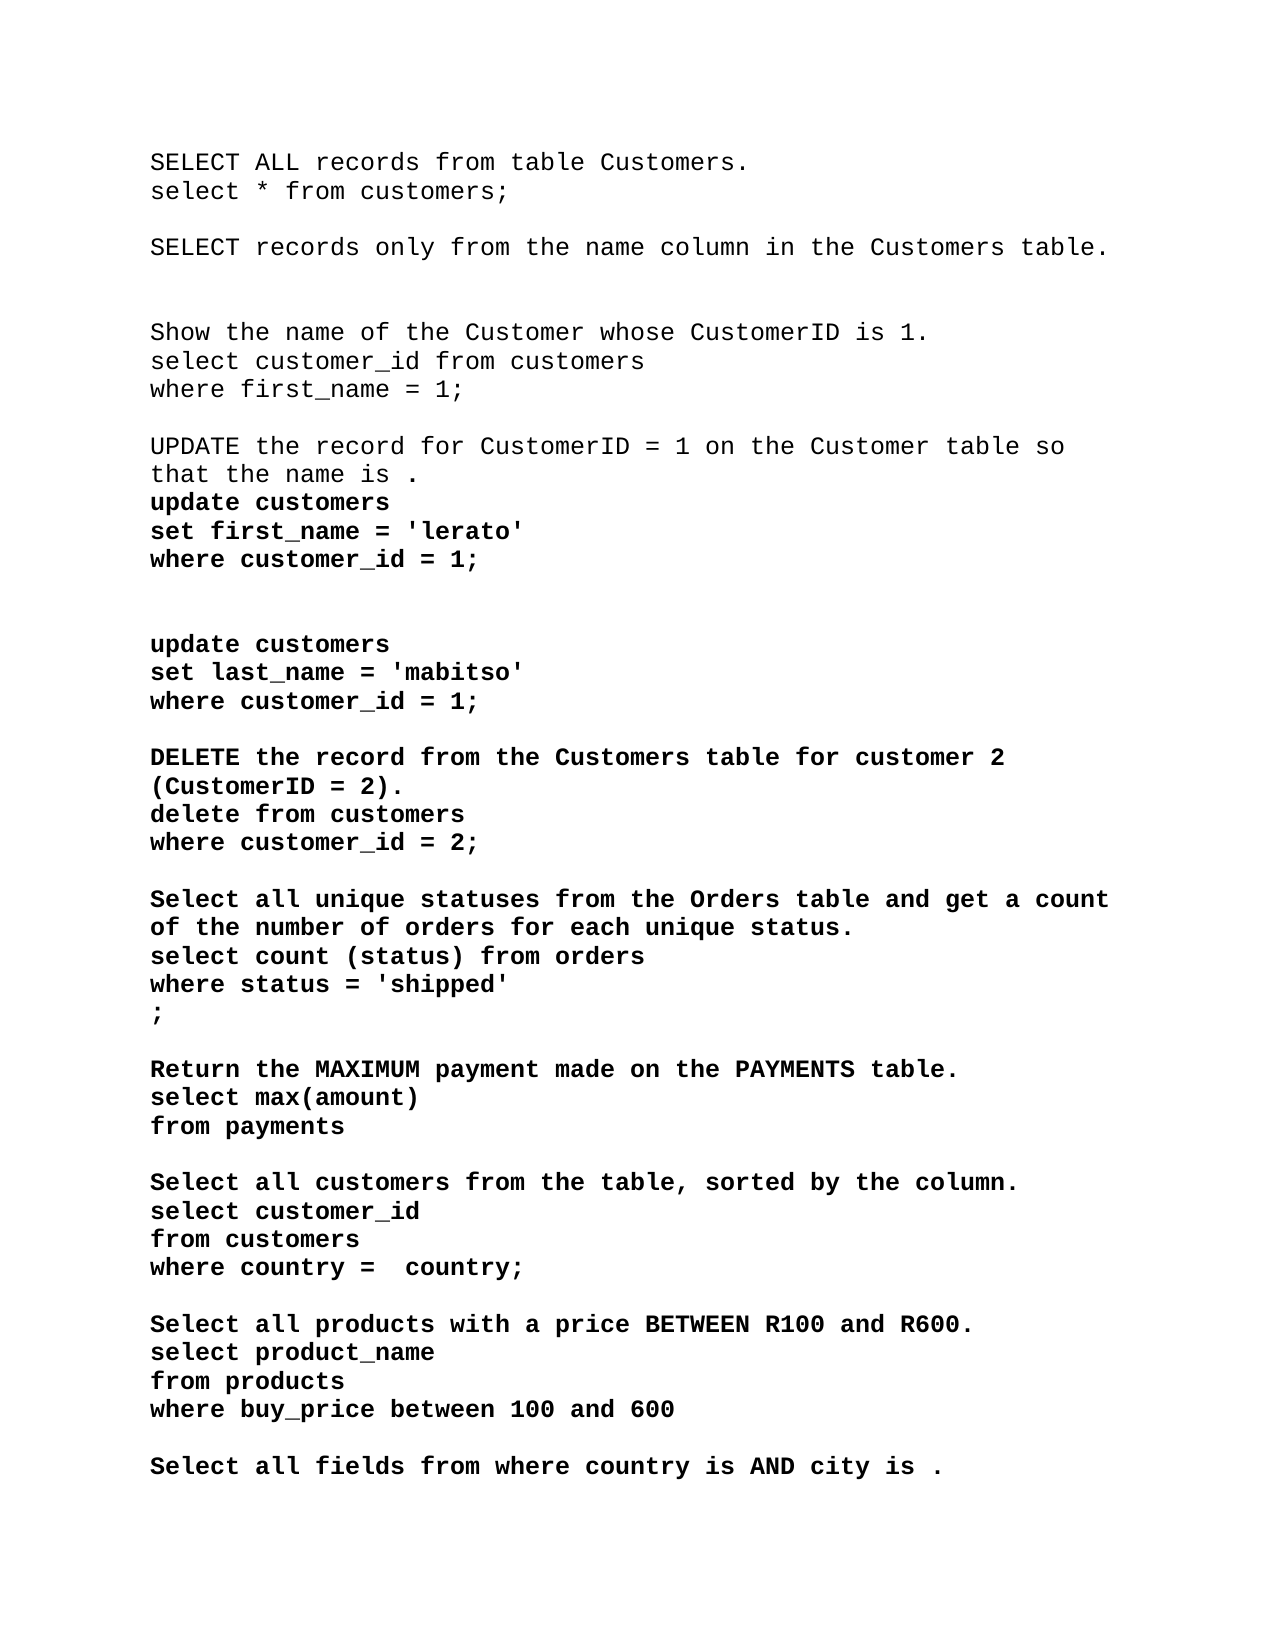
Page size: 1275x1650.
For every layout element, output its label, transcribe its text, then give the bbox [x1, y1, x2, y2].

text from products [150, 1368, 1125, 1397]
text where customer_id = 2; [150, 830, 1125, 858]
text where customer_id = 1; [150, 547, 1125, 575]
text update customers [150, 632, 1125, 660]
text from payments [150, 1113, 1125, 1142]
text Show the name of the Customer whose CustomerID is 1. [150, 320, 1125, 348]
text Select all products with a price BETWEEN R100 and R600. [150, 1312, 1125, 1340]
text select customer_id from customers [150, 348, 1125, 377]
text SELECT ALL records from table Customers. [150, 150, 1125, 178]
text Select all customers from the table, sorted by the column. [150, 1170, 1125, 1198]
text select product_name [150, 1340, 1125, 1368]
text Select all unique statuses from the Orders table and get a count of the number of orders for each unique status. [150, 887, 1125, 943]
text Select all fields from where country is AND city is . [150, 1453, 1125, 1482]
text set last_name = 'mabitso' [150, 660, 1125, 688]
text where buy_price between 100 and 600 [150, 1397, 1125, 1425]
text SELECT records only from the name column in the Customers table. [150, 235, 1125, 263]
text UPDATE the record for CustomerID = 1 on the Customer table so that the name is . [150, 433, 1125, 490]
text where status = 'shipped' [150, 972, 1125, 1000]
text DELETE the record from the Customers table for customer 2 (CustomerID = 2). [150, 745, 1125, 802]
text ; [150, 1000, 1125, 1028]
text delete from customers [150, 802, 1125, 830]
text Return the MAXIMUM payment made on the PAYMENTS table. [150, 1057, 1125, 1085]
text update customers [150, 490, 1125, 518]
text from customers [150, 1227, 1125, 1255]
text where first_name = 1; [150, 377, 1125, 405]
text where country = country; [150, 1255, 1125, 1283]
text select max(amount) [150, 1085, 1125, 1113]
text select * from customers; [150, 178, 1125, 207]
text set first_name = 'lerato' [150, 518, 1125, 547]
text select count (status) from orders [150, 943, 1125, 972]
text where customer_id = 1; [150, 688, 1125, 717]
text select customer_id [150, 1198, 1125, 1227]
